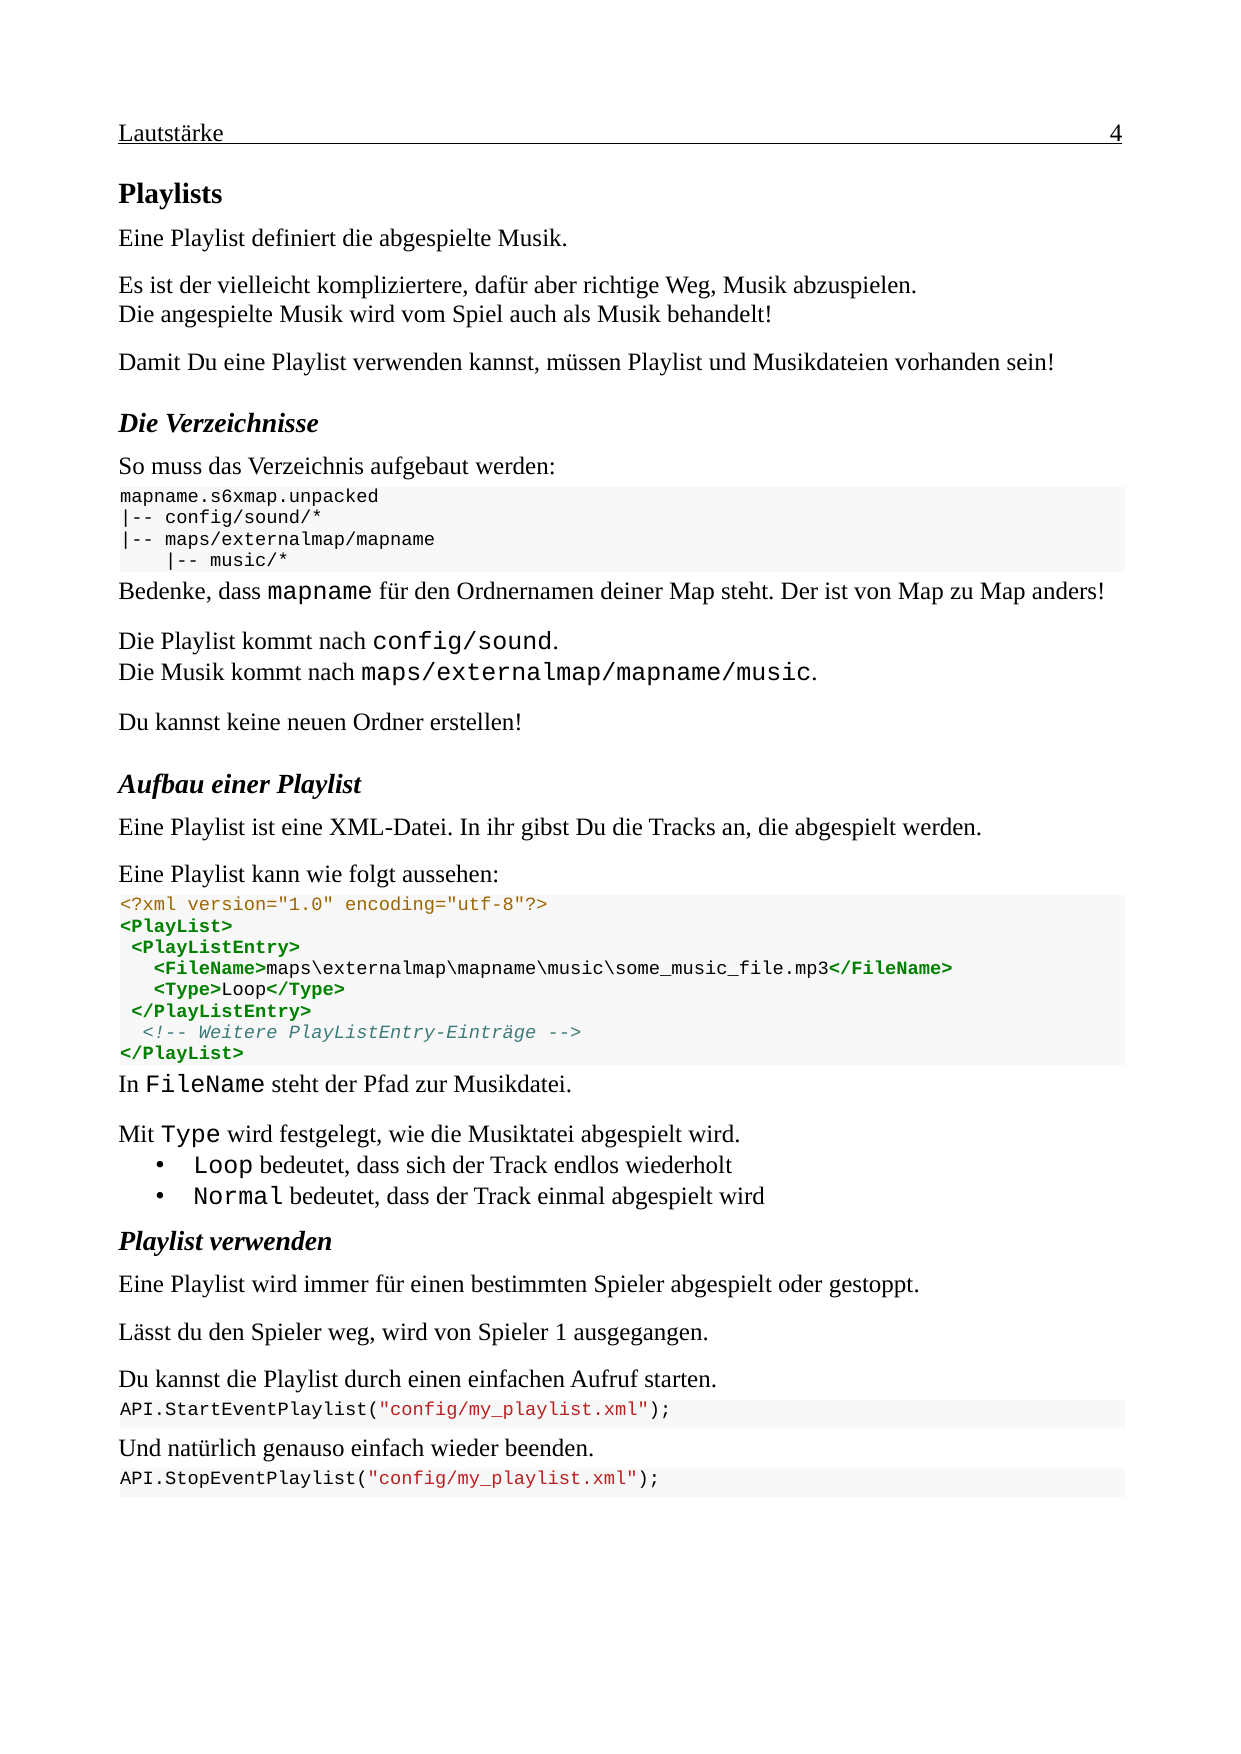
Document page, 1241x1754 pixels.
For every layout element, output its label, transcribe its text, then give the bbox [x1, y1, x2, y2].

text Es ist der vielleicht kompliziertere, dafür aber richtige Weg, Musik abzuspielen. [118, 270, 1122, 299]
text Du kannst die Playlist durch einen einfachen Aufruf starten. [118, 1364, 1122, 1393]
text Bedenke, dass mapname für den Ordnernamen deiner Map steht. Der ist von Map zu Map anders! [118, 499, 1122, 607]
text Eine Playlist definiert die abgespielte Musik. [118, 223, 1122, 251]
text Mit Type wird festgelegt, wie die Musiktatei abgespielt wird. [118, 1119, 1122, 1150]
subtitle Playlists [118, 176, 1122, 210]
text Lässt du den Spieler weg, wird von Spieler 1 ausgegangen. [118, 1317, 1122, 1345]
text Eine Playlist wird immer für einen bestimmten Spieler abgespielt oder gestoppt. [118, 1269, 1122, 1298]
text Die Playlist kommt nach config/sound. [118, 626, 1122, 657]
text Und natürlich genauso einfach wieder beenden. [118, 1412, 1122, 1462]
text Die angespielte Musik wird vom Spiel auch als Musik behandelt! [118, 299, 1122, 328]
text Du kannst keine neuen Ordner erstellen! [118, 707, 1122, 736]
text In FileName steht der Pfad zur Musikdatei. [118, 907, 1122, 1100]
text Eine Playlist ist eine XML-Datei. In ihr gibst Du die Tracks an, die abgespielt werden. [118, 812, 1122, 840]
text Die Musik kommt nach maps/externalmap/mapname/music. [118, 657, 1122, 688]
text Eine Playlist kann wie folgt aussehen: [118, 859, 1122, 888]
text Damit Du eine Playlist verwenden kannst, müssen Playlist und Musikdateien vorhanden sein! [118, 347, 1122, 375]
list Loop bedeutet, dass sich der Track endlos wiederholt [156, 1150, 1122, 1181]
subtitle Playlist verwenden [118, 1224, 1122, 1256]
subtitle Aufbau einer Playlist [118, 767, 1122, 799]
list Normal bedeutet, dass der Track einmal abgespielt wird [156, 1181, 1122, 1212]
subtitle Die Verzeichnisse [118, 407, 1122, 438]
text So muss das Verzeichnis aufgebaut werden: [118, 451, 1122, 480]
